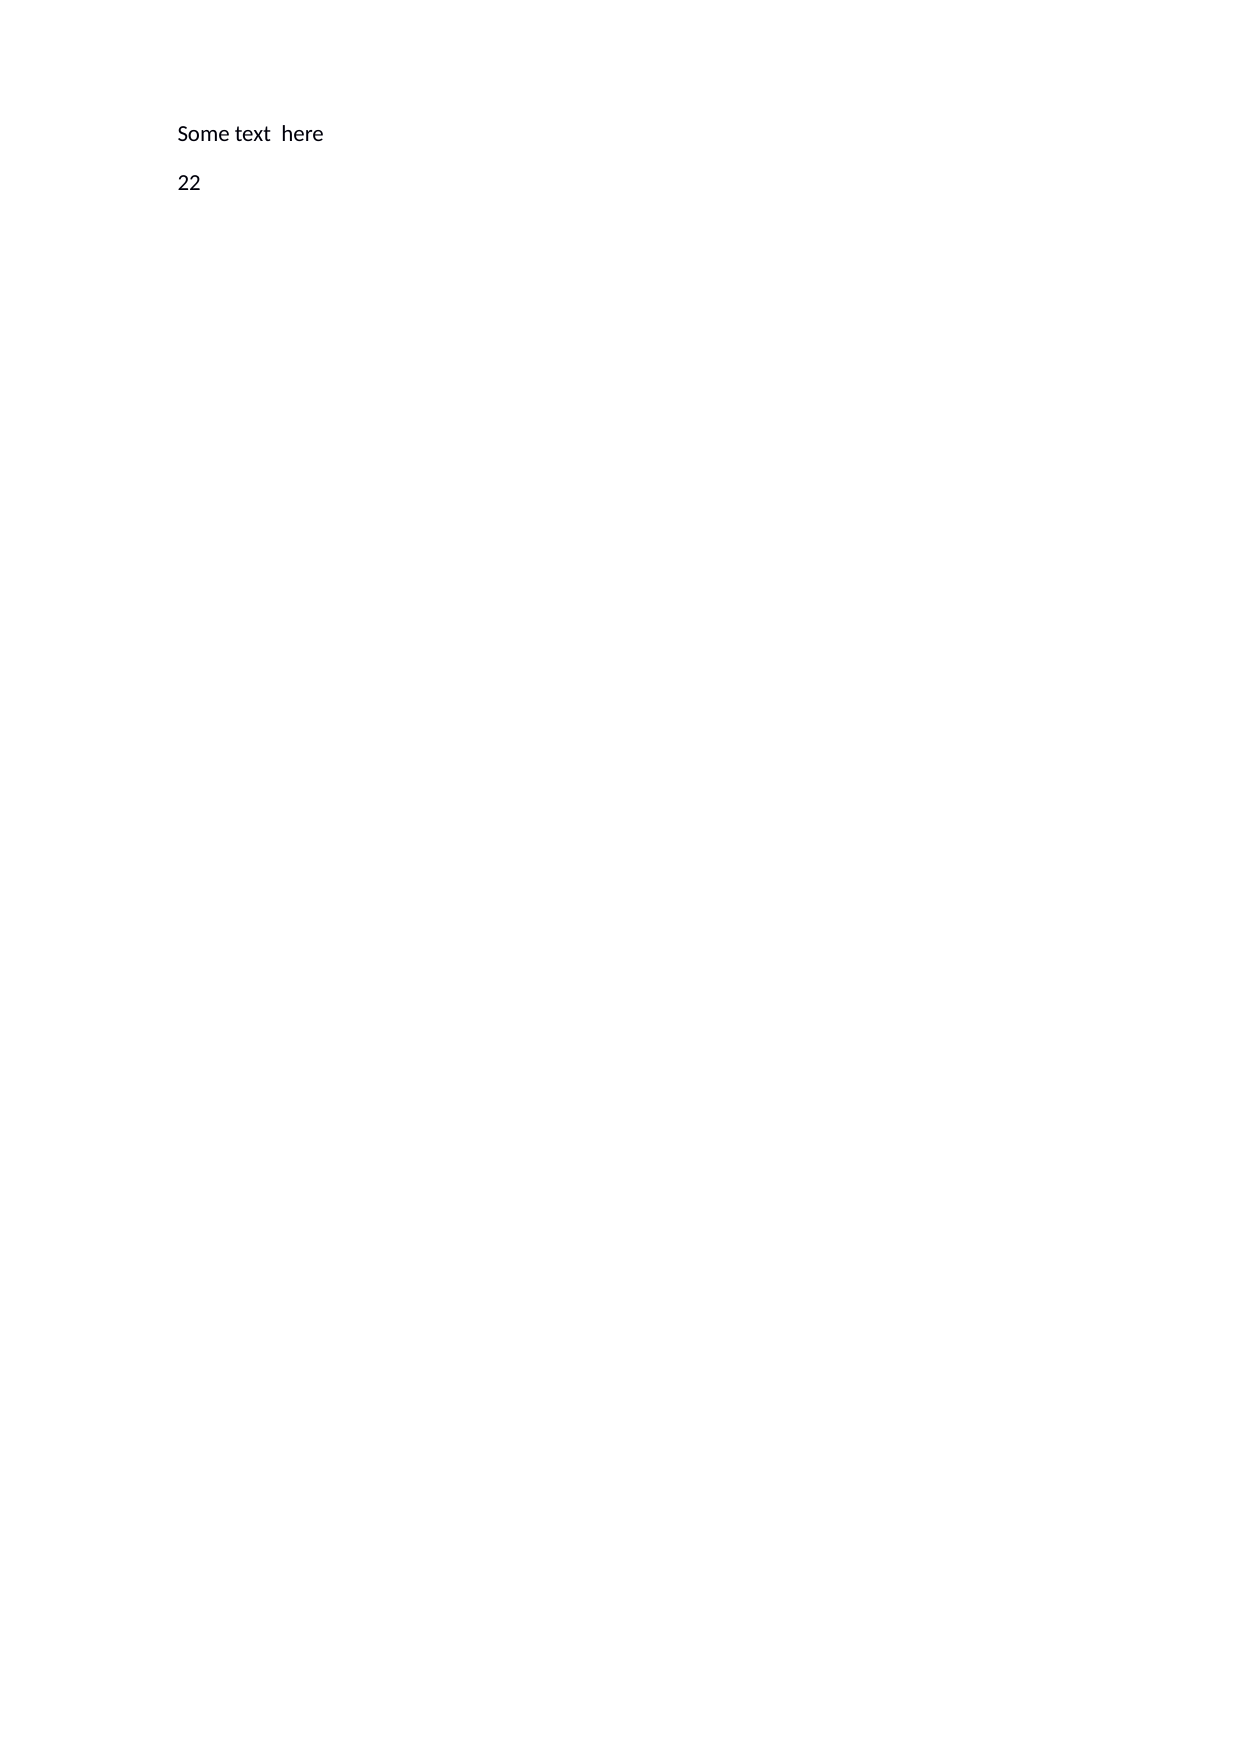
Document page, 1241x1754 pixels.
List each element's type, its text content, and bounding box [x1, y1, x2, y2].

text Some text here [177, 118, 1152, 147]
text 22 [177, 168, 1152, 196]
